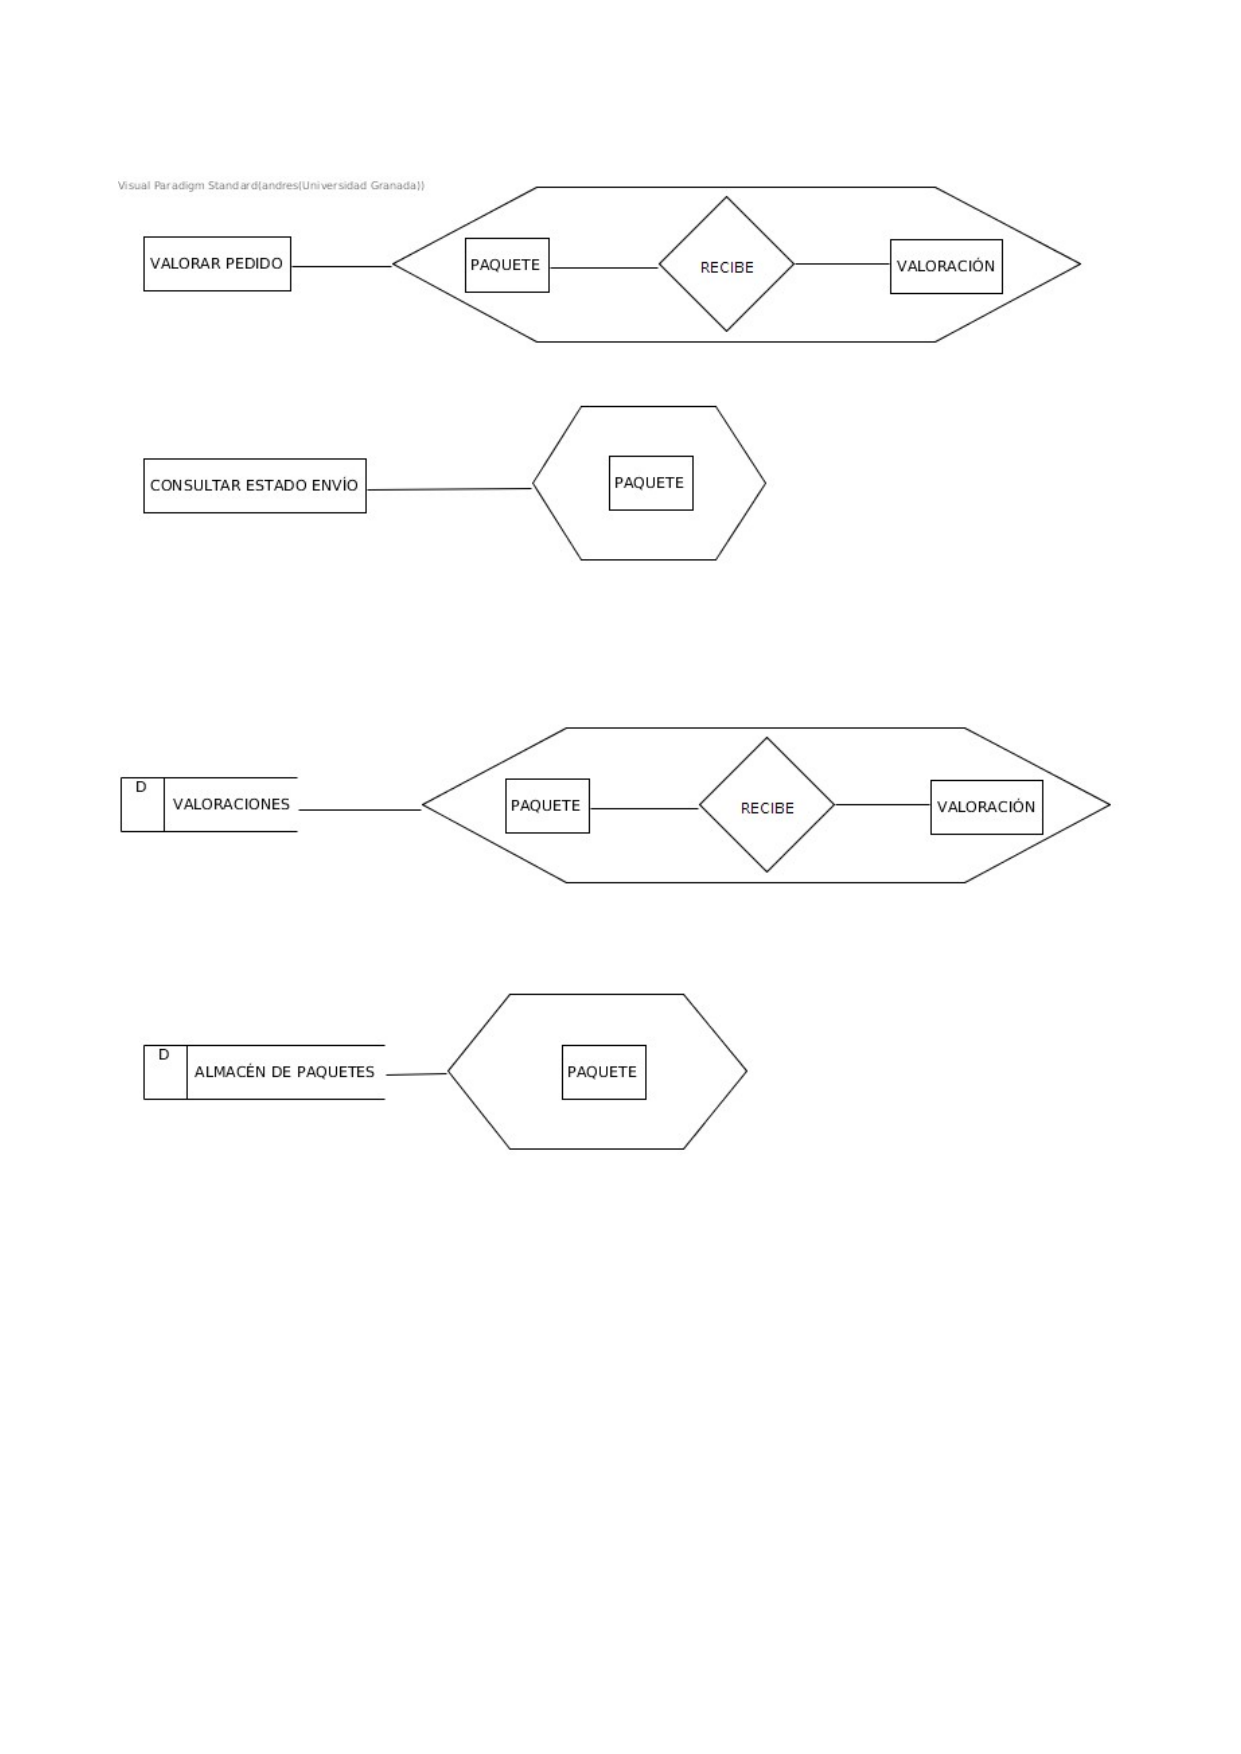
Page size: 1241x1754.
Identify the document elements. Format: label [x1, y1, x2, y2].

picture [118, 176, 1123, 1162]
